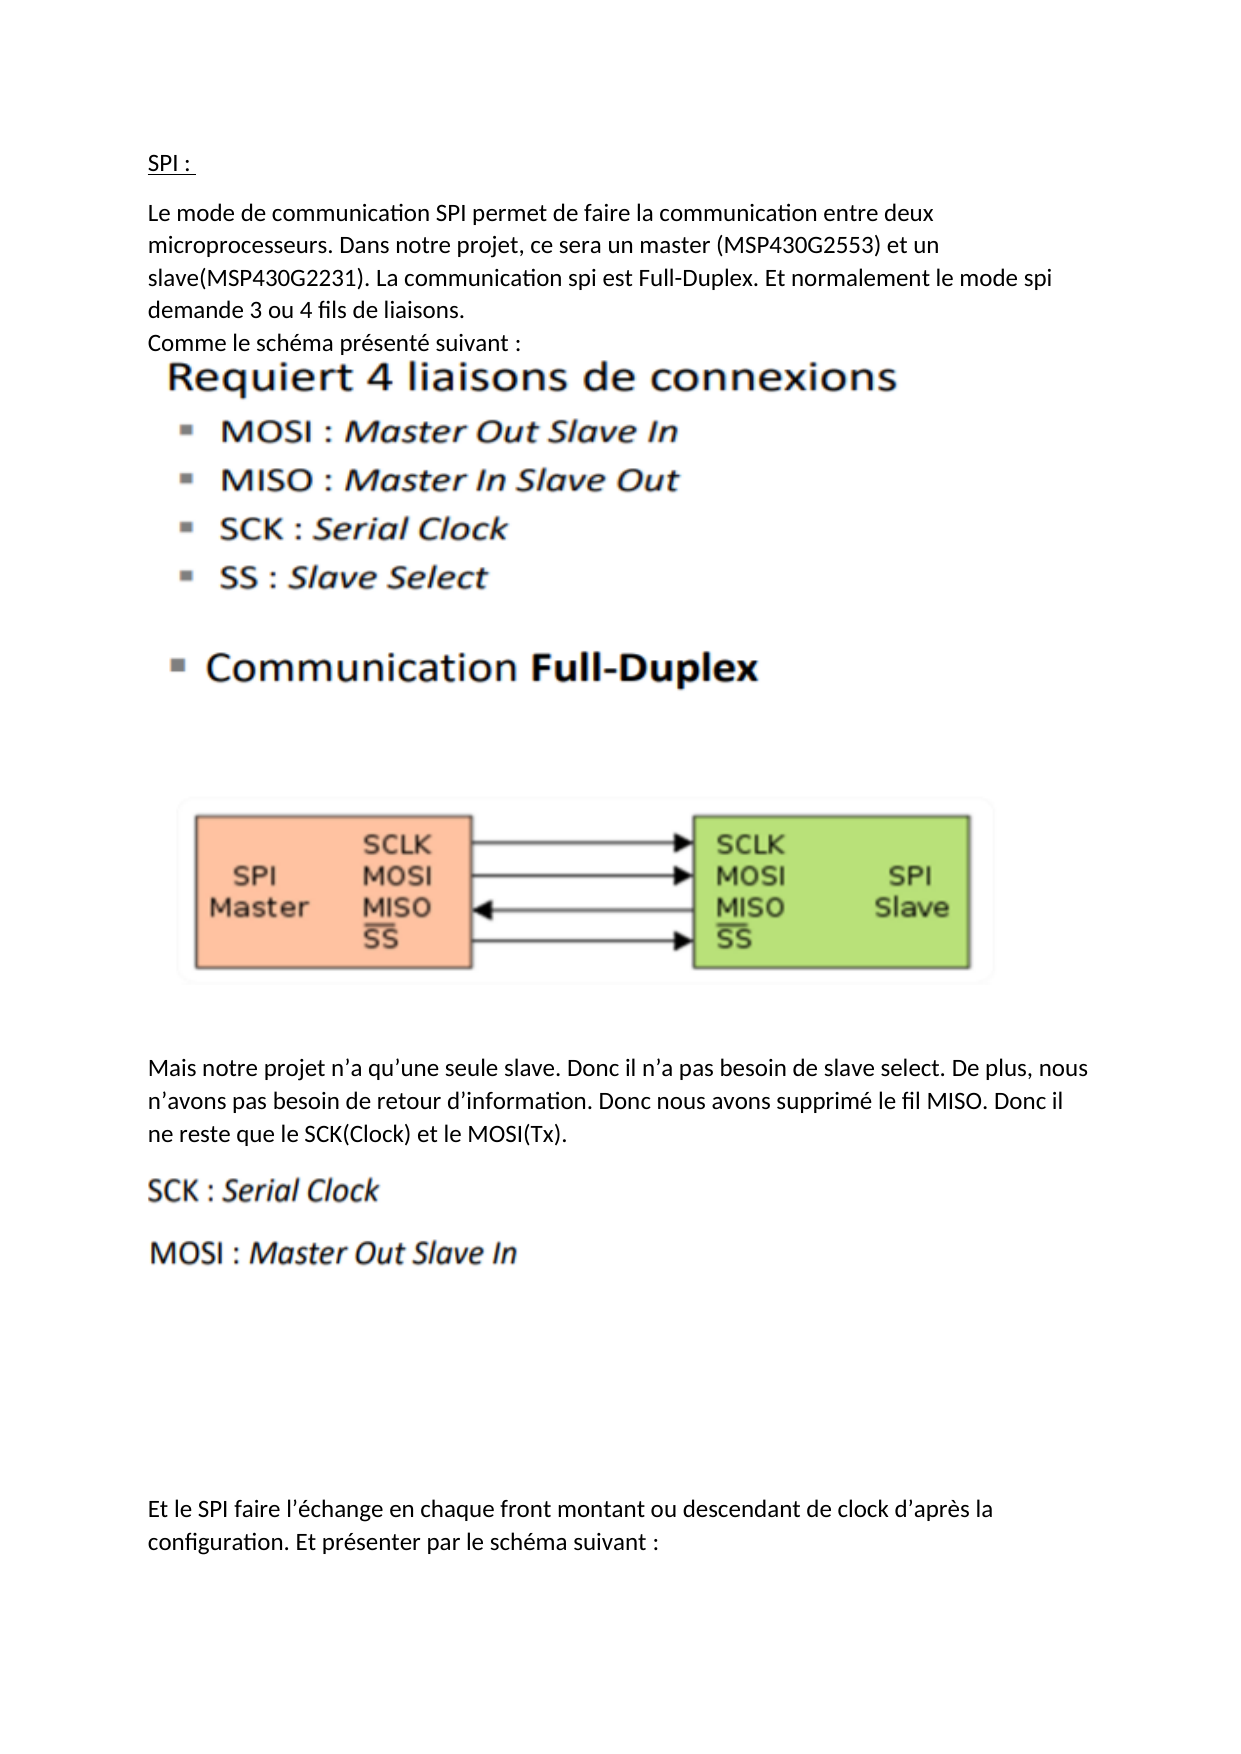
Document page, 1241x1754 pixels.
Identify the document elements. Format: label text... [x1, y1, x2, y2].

text SPI : [148, 148, 1093, 178]
text Comme le schéma présenté suivant : [148, 327, 1093, 358]
text Le mode de communication SPI permet de faire la communication entre deux microprocesseurs. Dans notre projet, ce sera un master (MSP430G2553) et un slave(MSP430G2231). La communication spi est Full-Duplex. Et normalement le mode spi demande 3 ou 4 fils de liaisons. [148, 197, 1093, 325]
text Et le SPI faire l’échange en chaque front montant ou descendant de clock d’après la configuration. Et présenter par le schéma suivant : [148, 1493, 1093, 1556]
text Mais notre projet n’a qu’une seule slave. Donc il n’a pas besoin de slave select. De plus, nous n’avons pas besoin de retour d’information. Donc nous avons supprimé le fil MISO. Donc il ne reste que le SCK(Clock) et le MOSI(Tx). [148, 1052, 1093, 1148]
